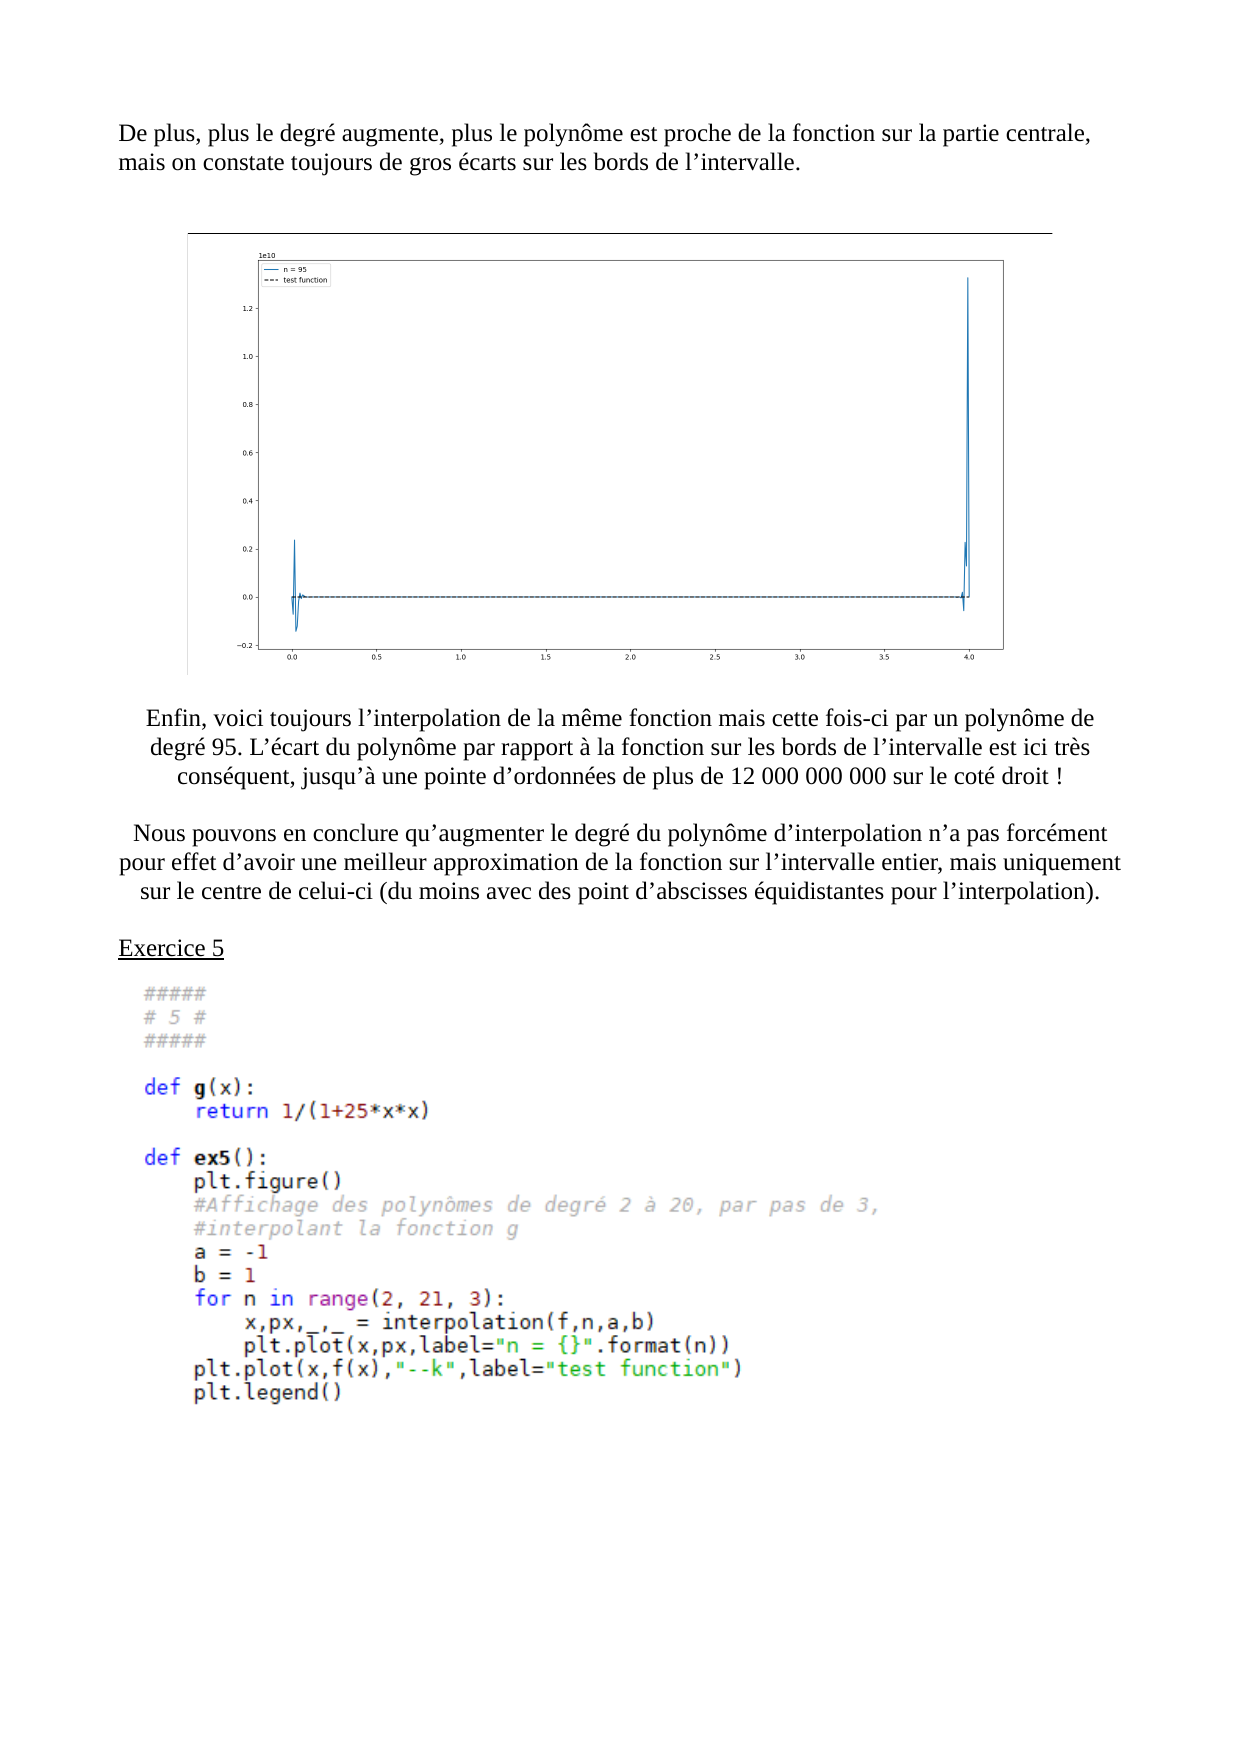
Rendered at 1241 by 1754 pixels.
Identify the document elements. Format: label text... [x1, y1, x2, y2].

picture [141, 965, 912, 1420]
text Enfin, voici toujours l’interpolation de la même fonction mais cette fois-ci par un polynôme de degré 95. L’écart du polynôme par rapport à la fonction sur les bords de l’intervalle est ici très conséquent, jusqu’à une pointe d’ordonnées de plus de 12 000 000 000 sur le coté droit ! Nous pouvons en conclure qu’augmenter le degré du polynôme d’interpolation n’a pas forcément pour effet d’avoir une meilleur approximation de la fonction sur l’intervalle entier, mais uniquement sur le centre de celui-ci (du moins avec des point d’abscisses équidistantes pour l’interpolation). [118, 703, 1122, 904]
text De plus, plus le degré augmente, plus le polynôme est proche de la fonction sur la partie centrale, mais on constate toujours de gros écarts sur les bords de l’intervalle. [118, 118, 1122, 204]
text Exercice 5 [118, 933, 1122, 962]
picture [187, 233, 1053, 675]
